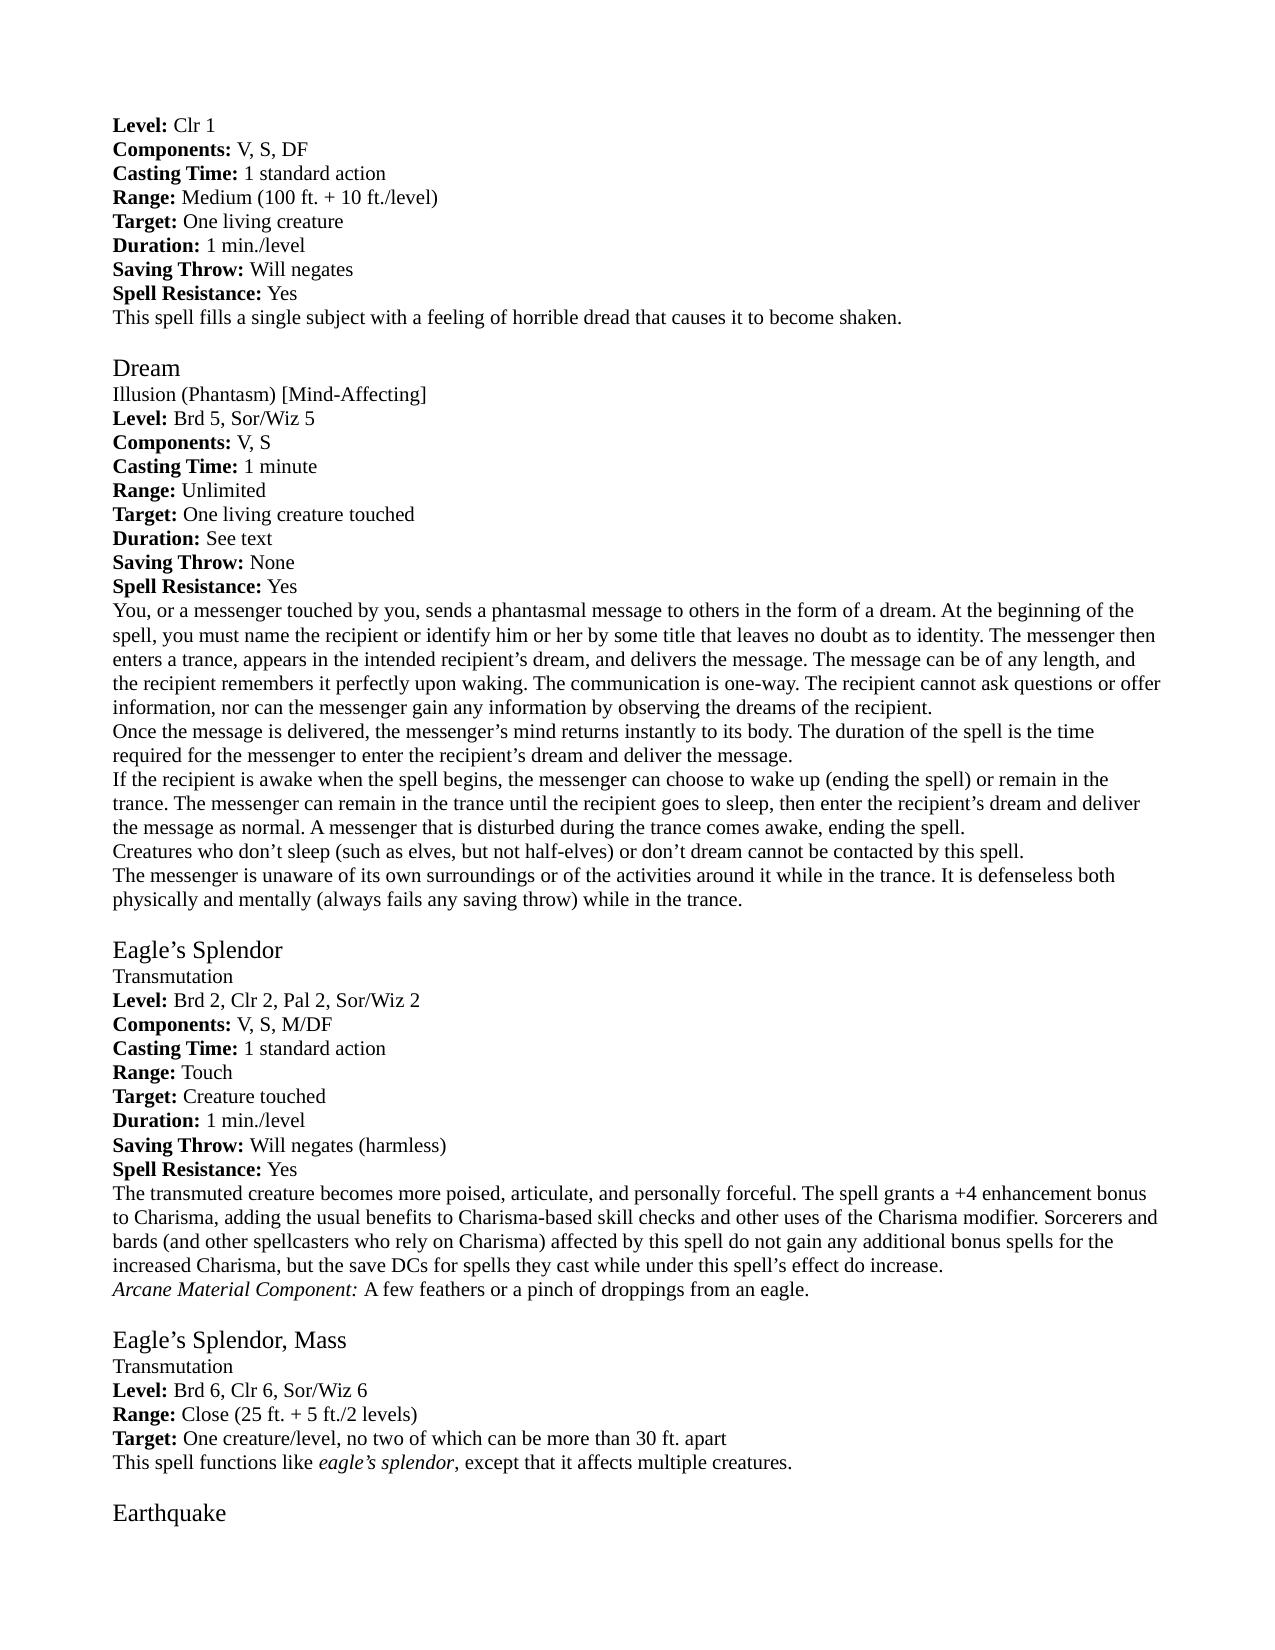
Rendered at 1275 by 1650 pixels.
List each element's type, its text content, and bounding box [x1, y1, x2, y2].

text Components: V, S, DF [112, 137, 1162, 161]
text Level: Brd 2, Clr 2, Pal 2, Sor/Wiz 2 [112, 988, 1162, 1012]
text Eagle’s Splendor [112, 935, 1162, 964]
text Range: Close (25 ft. + 5 ft./2 levels) [112, 1402, 1162, 1426]
text Level: Clr 1 [112, 112, 1162, 137]
text Spell Resistance: Yes [112, 574, 1162, 598]
text Duration: 1 min./level [112, 233, 1162, 257]
text Creatures who don’t sleep (such as elves, but not half-elves) or don’t dream cannot be contacted by this spell. [112, 839, 1162, 863]
text Earthquake [112, 1498, 1162, 1527]
text This spell fills a single subject with a feeling of horrible dread that causes it to become shaken. [112, 305, 1162, 329]
text The messenger is unaware of its own surroundings or of the activities around it while in the trance. It is defenseless both physically and mentally (always fails any saving throw) while in the trance. [112, 863, 1162, 911]
text Target: One creature/level, no two of which can be more than 30 ft. apart [112, 1426, 1162, 1450]
text If the recipient is awake when the spell begins, the messenger can choose to wake up (ending the spell) or remain in the trance. The messenger can remain in the trance until the recipient goes to sleep, then enter the recipient’s dream and deliver the message as normal. A messenger that is disturbed during the trance comes awake, ending the spell. [112, 767, 1162, 839]
text Duration: See text [112, 526, 1162, 550]
text Range: Medium (100 ft. + 10 ft./level) [112, 185, 1162, 209]
text Once the message is delivered, the messenger’s mind returns instantly to its body. The duration of the spell is the time required for the messenger to enter the recipient’s dream and deliver the message. [112, 719, 1162, 767]
text Saving Throw: Will negates [112, 257, 1162, 281]
text Transmutation [112, 964, 1162, 988]
text Casting Time: 1 standard action [112, 1036, 1162, 1060]
text Casting Time: 1 minute [112, 454, 1162, 478]
text You, or a messenger touched by you, sends a phantasmal message to others in the form of a dream. At the beginning of the spell, you must name the recipient or identify him or her by some title that leaves no doubt as to identity. The messenger then enters a trance, appears in the intended recipient’s dream, and delivers the message. The message can be of any length, and the recipient remembers it perfectly upon waking. The communication is one-way. The recipient cannot ask questions or offer information, nor can the messenger gain any information by observing the dreams of the recipient. [112, 598, 1162, 719]
text Level: Brd 6, Clr 6, Sor/Wiz 6 [112, 1378, 1162, 1402]
text Components: V, S [112, 430, 1162, 454]
text Level: Brd 5, Sor/Wiz 5 [112, 406, 1162, 430]
text Target: One living creature touched [112, 502, 1162, 526]
text Saving Throw: None [112, 550, 1162, 574]
text Target: One living creature [112, 209, 1162, 233]
text Target: Creature touched [112, 1084, 1162, 1108]
text Spell Resistance: Yes [112, 281, 1162, 305]
text Eagle’s Splendor, Mass [112, 1325, 1162, 1354]
text Range: Unlimited [112, 478, 1162, 502]
text This spell functions like eagle’s splendor, except that it affects multiple creatures. [112, 1450, 1162, 1474]
text Range: Touch [112, 1060, 1162, 1084]
text Arcane Material Component: A few feathers or a pinch of droppings from an eagle. [112, 1277, 1162, 1301]
text Components: V, S, M/DF [112, 1012, 1162, 1036]
text Spell Resistance: Yes [112, 1157, 1162, 1181]
text The transmuted creature becomes more poised, articulate, and personally forceful. The spell grants a +4 enhancement bonus to Charisma, adding the usual benefits to Charisma-based skill checks and other uses of the Charisma modifier. Sorcerers and bards (and other spellcasters who rely on Charisma) affected by this spell do not gain any additional bonus spells for the increased Charisma, but the save DCs for spells they cast while under this spell’s effect do increase. [112, 1181, 1162, 1277]
text Duration: 1 min./level [112, 1108, 1162, 1132]
text Illusion (Phantasm) [Mind-Affecting] [112, 382, 1162, 406]
text Casting Time: 1 standard action [112, 161, 1162, 185]
text Saving Throw: Will negates (harmless) [112, 1132, 1162, 1157]
text Transmutation [112, 1354, 1162, 1378]
text Dream [112, 353, 1162, 382]
